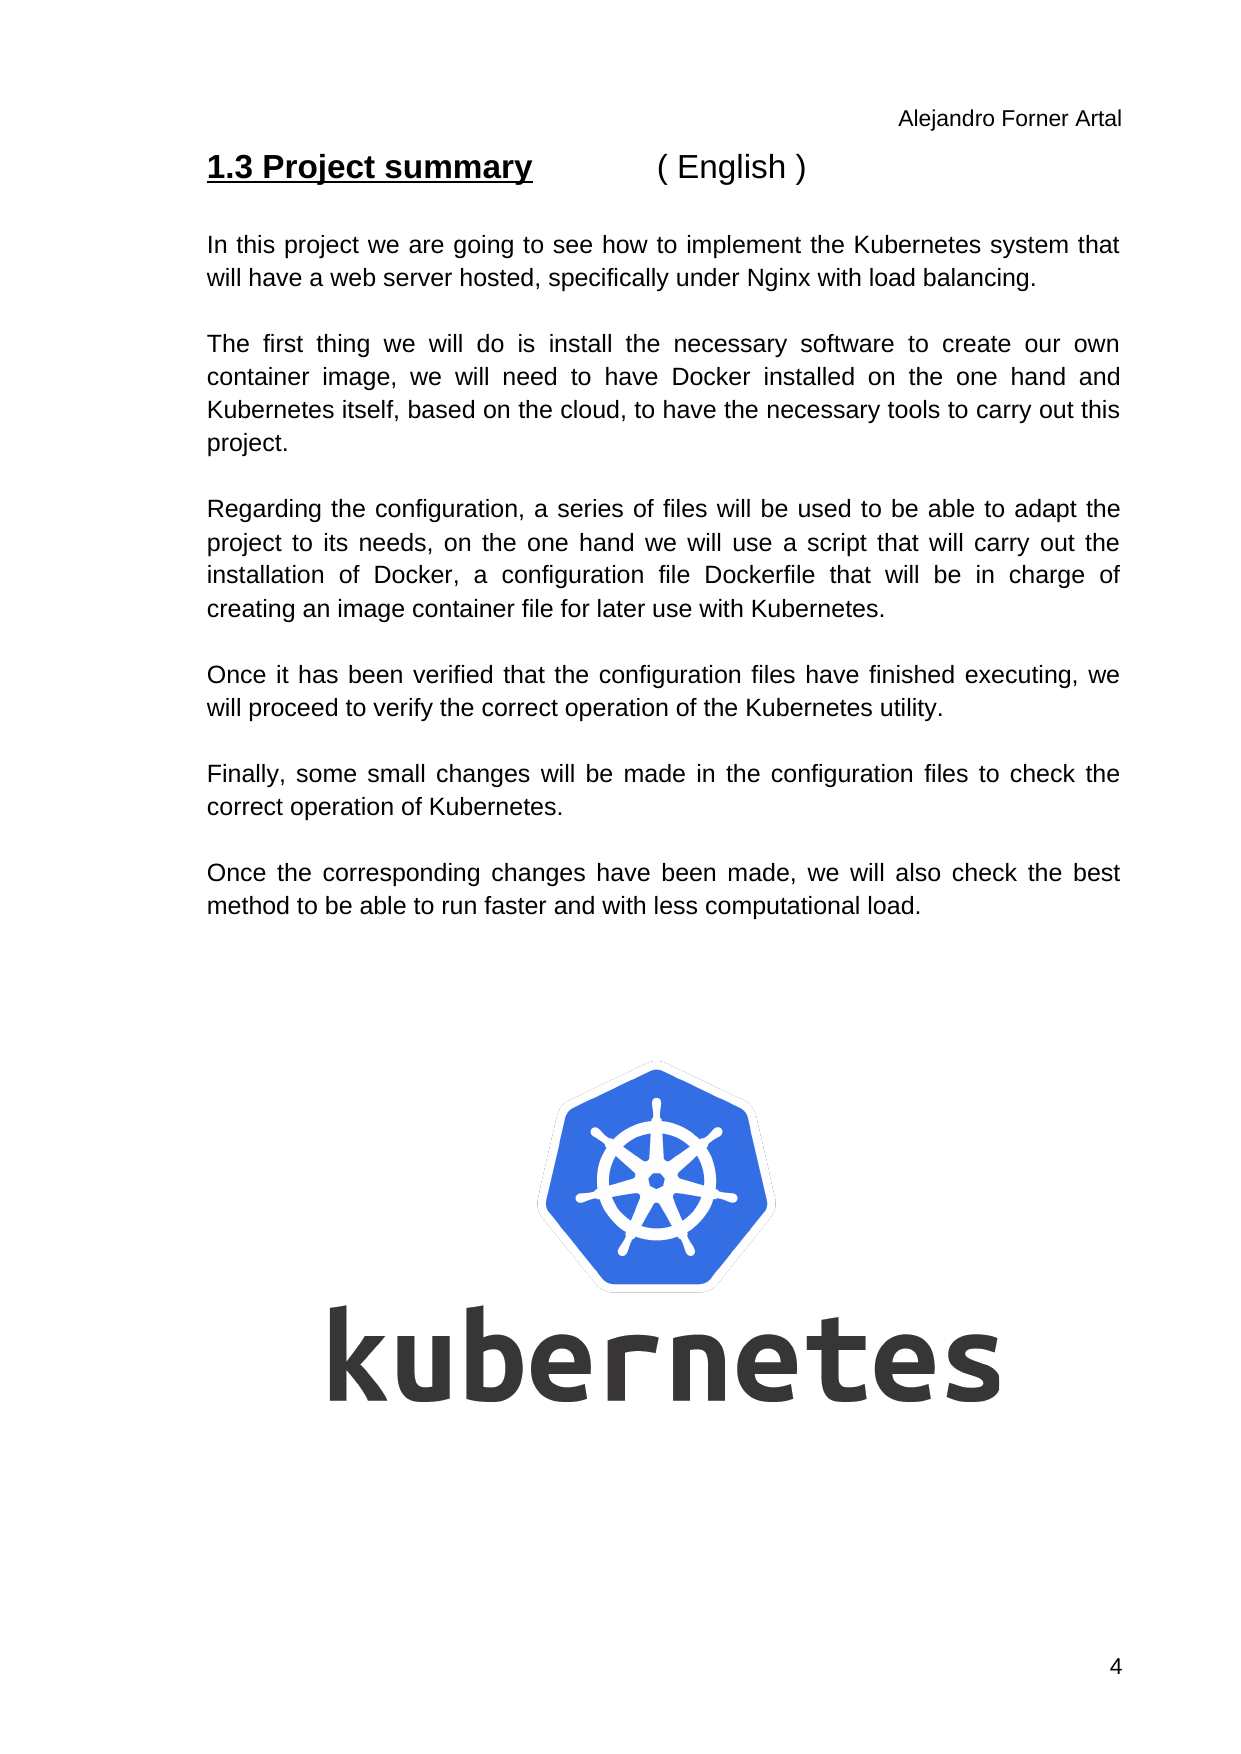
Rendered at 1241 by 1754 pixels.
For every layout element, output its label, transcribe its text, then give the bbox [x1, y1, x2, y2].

text The first thing we will do is install the necessary software to create our own container image, we will need to have Docker installed on the one hand and Kubernetes itself, based on the cloud, to have the necessary tools to carry out this project. [207, 329, 1122, 457]
picture [329, 1061, 1000, 1402]
text Once it has been verified that the configuration files have finished executing, we will proceed to verify the correct operation of the Kubernetes utility. [207, 659, 1122, 721]
text Once the corresponding changes have been made, we will also check the best method to be able to run faster and with less computational load. [207, 858, 1122, 919]
text 1.3 Project summary ( English ) [207, 148, 1122, 186]
text Finally, some small changes will be made in the configuration files to check the correct operation of Kubernetes. [207, 759, 1122, 820]
text In this project we are going to see how to implement the Kubernetes system that will have a web server hosted, specifically under Nginx with load balancing. [207, 230, 1122, 292]
text Regarding the configuration, a series of files will be used to be able to adapt the project to its needs, on the one hand we will use a script that will carry out the installation of Docker, a configuration file Dockerfile that will be in charge of creating an image container file for later use with Kubernetes. [207, 494, 1122, 622]
